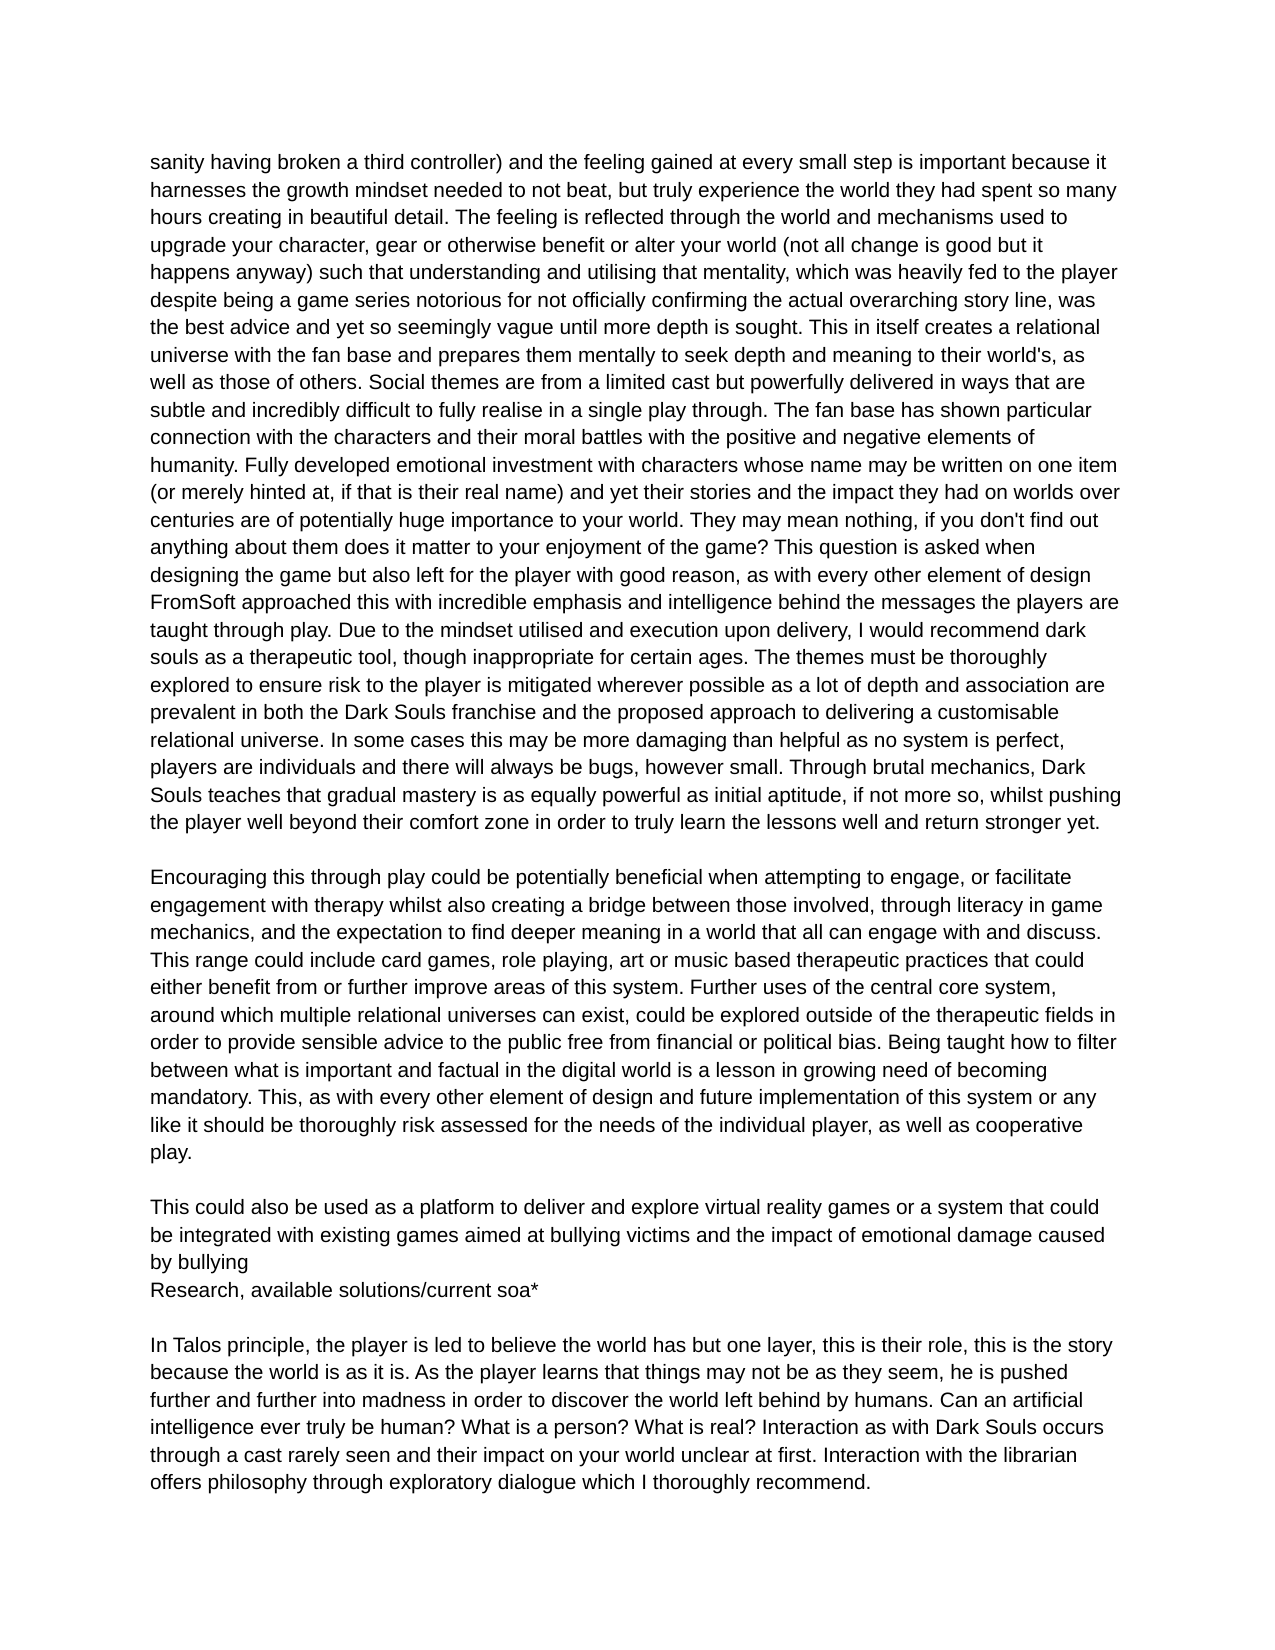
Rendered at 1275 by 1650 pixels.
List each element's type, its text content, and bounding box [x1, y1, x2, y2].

text This could also be used as a platform to deliver and explore virtual reality games or a system that could be integrated with existing games aimed at bullying victims and the impact of emotional damage caused by bullying [150, 1195, 1125, 1274]
text sanity having broken a third controller) and the feeling gained at every small step is important because it harnesses the growth mindset needed to not beat, but truly experience the world they had spent so many hours creating in beautiful detail. The feeling is reflected through the world and mechanisms used to upgrade your character, gear or otherwise benefit or alter your world (not all change is good but it happens anyway) such that understanding and utilising that mentality, which was heavily fed to the player despite being a game series notorious for not officially confirming the actual overarching story line, was the best advice and yet so seemingly vague until more depth is sought. This in itself creates a relational universe with the fan base and prepares them mentally to seek depth and meaning to their world's, as well as those of others. Social themes are from a limited cast but powerfully delivered in ways that are subtle and incredibly difficult to fully realise in a single play through. The fan base has shown particular connection with the characters and their moral battles with the positive and negative elements of humanity. Fully developed emotional investment with characters whose name may be written on one item (or merely hinted at, if that is their real name) and yet their stories and the impact they had on worlds over centuries are of potentially huge importance to your world. They may mean nothing, if you don't find out anything about them does it matter to your enjoyment of the game? This question is asked when designing the game but also left for the player with good reason, as with every other element of design FromSoft approached this with incredible emphasis and intelligence behind the messages the players are taught through play. Due to the mindset utilised and execution upon delivery, I would recommend dark souls as a therapeutic tool, though inappropriate for certain ages. The themes must be thoroughly explored to ensure risk to the player is mitigated wherever possible as a lot of depth and association are prevalent in both the Dark Souls franchise and the proposed approach to delivering a customisable relational universe. In some cases this may be more damaging than helpful as no system is perfect, players are individuals and there will always be bugs, however small. Through brutal mechanics, Dark Souls teaches that gradual mastery is as equally powerful as initial aptitude, if not more so, whilst pushing the player well beyond their comfort zone in order to truly learn the lessons well and return stronger yet. [150, 150, 1125, 834]
text Encouraging this through play could be potentially beneficial when attempting to engage, or facilitate engagement with therapy whilst also creating a bridge between those involved, through literacy in game mechanics, and the expectation to find deeper meaning in a world that all can engage with and discuss. This range could include card games, role playing, art or music based therapeutic practices that could either benefit from or further improve areas of this system. Further uses of the central core system, around which multiple relational universes can exist, could be explored outside of the therapeutic fields in order to provide sensible advice to the public free from financial or political bias. Being taught how to filter between what is important and factual in the digital world is a lesson in growing need of becoming mandatory. This, as with every other element of design and future implementation of this system or any like it should be thoroughly risk assessed for the needs of the individual player, as well as cooperative play. [150, 865, 1125, 1164]
text In Talos principle, the player is led to believe the world has but one layer, this is their role, this is the story because the world is as it is. As the player learns that things may not be as they seem, he is pushed further and further into madness in order to discover the world left behind by humans. Can an artificial intelligence ever truly be human? What is a person? What is real? Interaction as with Dark Souls occurs through a cast rarely seen and their impact on your world unclear at first. Interaction with the librarian offers philosophy through exploratory dialogue which I thoroughly recommend. [150, 1332, 1125, 1494]
text Research, available solutions/current soa* [150, 1277, 1125, 1301]
